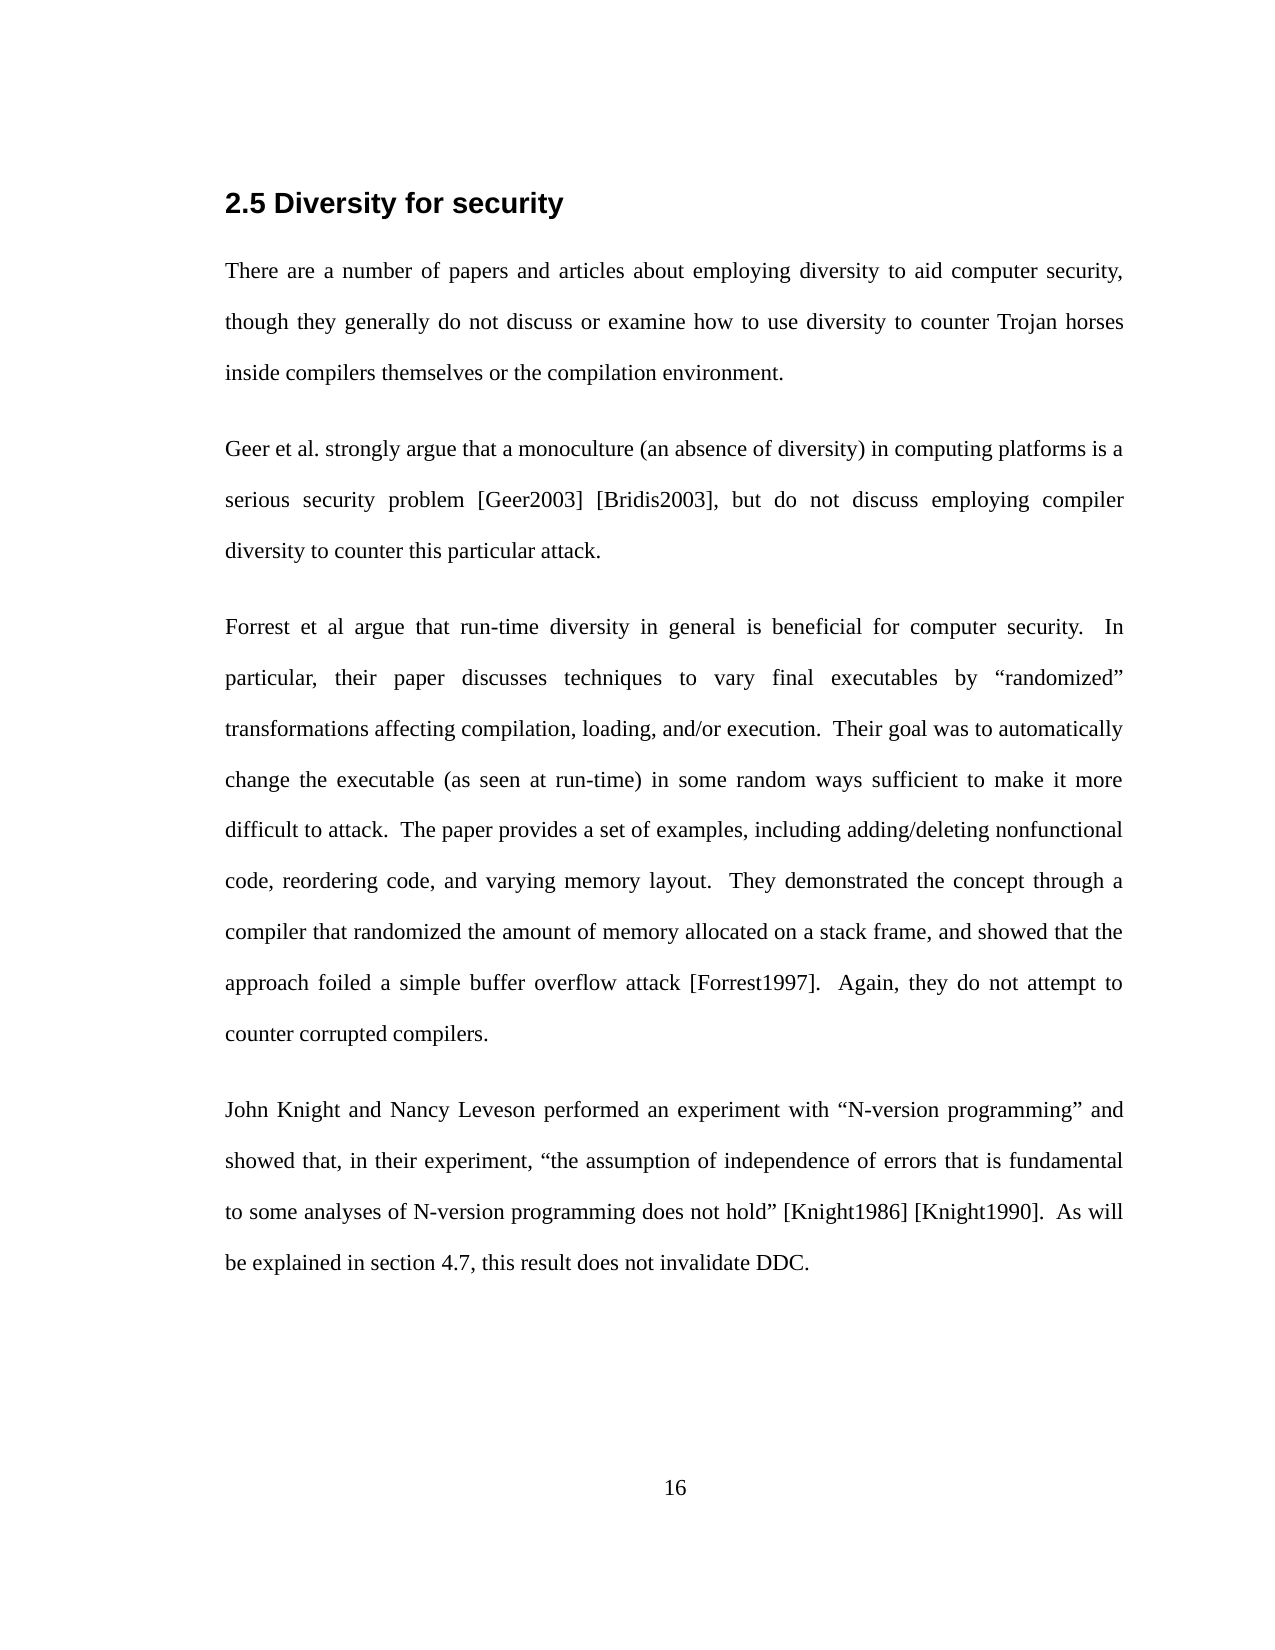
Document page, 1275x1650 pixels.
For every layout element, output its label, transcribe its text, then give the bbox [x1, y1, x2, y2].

subtitle Diversity for security [225, 187, 1125, 220]
text Geer et al. strongly argue that a monoculture (an absence of diversity) in computing platforms is a serious security problem [Geer2003] [Bridis2003], but do not discuss employing compiler diversity to counter this particular attack. [225, 436, 1125, 563]
text There are a number of papers and articles about employing diversity to aid computer security, though they generally do not discuss or examine how to use diversity to counter Trojan horses inside compilers themselves or the compilation environment. [225, 258, 1125, 385]
text Forrest et al argue that run-time diversity in general is beneficial for computer security. In particular, their paper discusses techniques to vary final executables by “randomized” transformations affecting compilation, loading, and/or execution. Their goal was to automatically change the executable (as seen at run-time) in some random ways sufficient to make it more difficult to attack. The paper provides a set of examples, including adding/deleting nonfunctional code, reordering code, and varying memory layout. They demonstrated the concept through a compiler that randomized the amount of memory allocated on a stack frame, and showed that the approach foiled a simple buffer overflow attack [Forrest1997]. Again, they do not attempt to counter corrupted compilers. [225, 614, 1125, 1046]
text John Knight and Nancy Leveson performed an experiment with “N-version programming” and showed that, in their experiment, “the assumption of independence of errors that is fundamental to some analyses of N-version programming does not hold” [Knight1986] [Knight1990]. As will be explained in section 4.7, this result does not invalidate DDC. [225, 1097, 1125, 1275]
